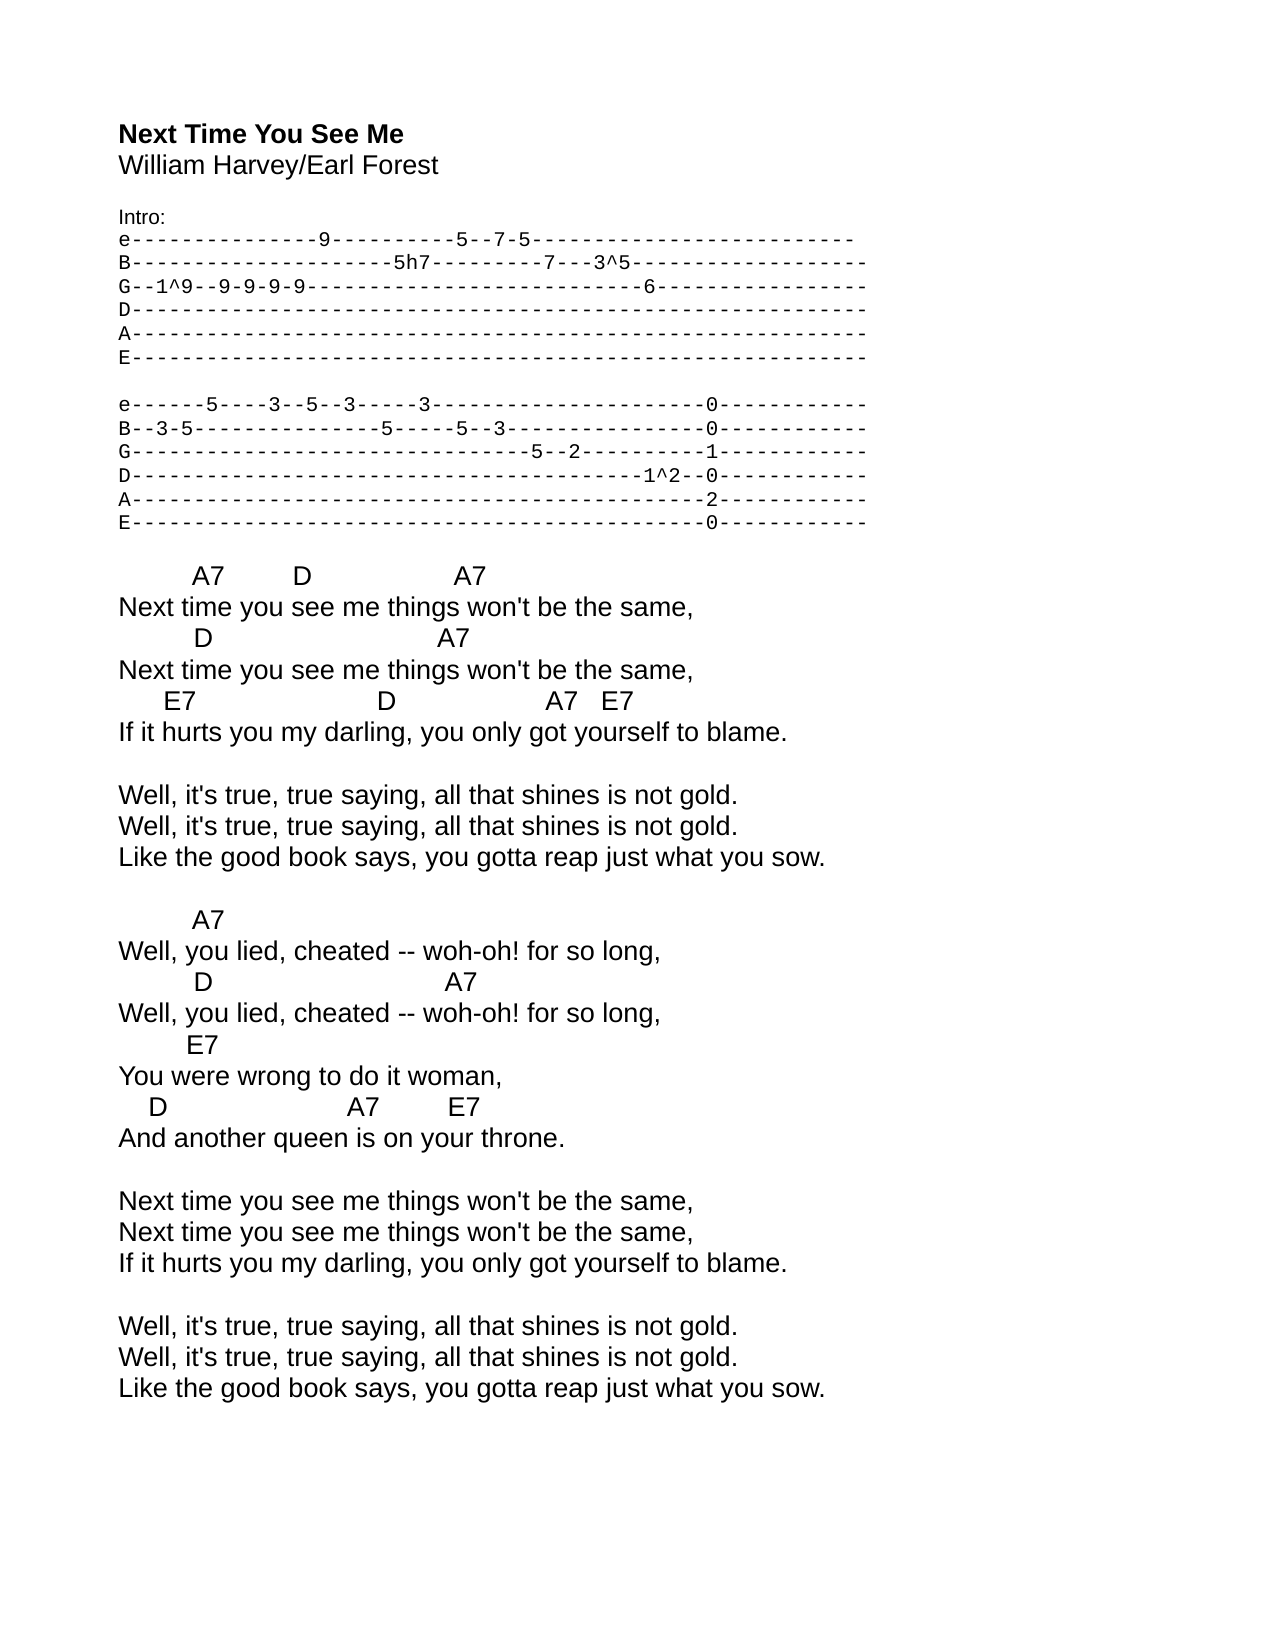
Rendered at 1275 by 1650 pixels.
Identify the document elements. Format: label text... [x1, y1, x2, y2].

text Intro: [118, 204, 1157, 228]
text B--3-5---------------5-----5--3----------------0------------ [118, 418, 1157, 441]
text E7 D A7 E7 [118, 685, 1157, 716]
text Like the good book says, you gotta reap just what you sow. [118, 841, 1157, 872]
text You were wrong to do it woman, [118, 1060, 1157, 1091]
text A----------------------------------------------2------------ [118, 489, 1157, 512]
text e------5----3--5--3-----3----------------------0------------ [118, 394, 1157, 418]
text Next time you see me things won't be the same, [118, 1216, 1157, 1247]
text D----------------------------------------------------------- [118, 299, 1157, 323]
text A7 D A7 [118, 560, 1157, 591]
text Well, it's true, true saying, all that shines is not gold. [118, 1310, 1157, 1341]
text Like the good book says, you gotta reap just what you sow. [118, 1372, 1157, 1404]
text Next time you see me things won't be the same, [118, 1185, 1157, 1216]
text E----------------------------------------------------------- [118, 347, 1157, 370]
text D-----------------------------------------1^2--0------------ [118, 465, 1157, 489]
text A----------------------------------------------------------- [118, 323, 1157, 347]
text D A7 [118, 622, 1157, 654]
text Next time you see me things won't be the same, [118, 591, 1157, 622]
text B---------------------5h7---------7---3^5------------------- [118, 252, 1157, 276]
text D A7 [118, 966, 1157, 997]
text Well, you lied, cheated -- woh-oh! for so long, [118, 997, 1157, 1029]
text William Harvey/Earl Forest [118, 149, 1157, 181]
text If it hurts you my darling, you only got yourself to blame. [118, 1247, 1157, 1279]
text E----------------------------------------------0------------ [118, 512, 1157, 536]
text G--1^9--9-9-9-9---------------------------6----------------- [118, 276, 1157, 299]
text G--------------------------------5--2----------1------------ [118, 441, 1157, 465]
text If it hurts you my darling, you only got yourself to blame. [118, 716, 1157, 747]
text e---------------9----------5--7-5-------------------------- [118, 228, 1157, 252]
text Next Time You See Me [118, 118, 1157, 149]
text Well, you lied, cheated -- woh-oh! for so long, [118, 935, 1157, 966]
text E7 [118, 1029, 1157, 1060]
text D A7 E7 [118, 1091, 1157, 1122]
text Next time you see me things won't be the same, [118, 654, 1157, 685]
text Well, it's true, true saying, all that shines is not gold. [118, 810, 1157, 841]
text Well, it's true, true saying, all that shines is not gold. [118, 1341, 1157, 1372]
text A7 [118, 904, 1157, 935]
text Well, it's true, true saying, all that shines is not gold. [118, 779, 1157, 810]
text And another queen is on your throne. [118, 1122, 1157, 1154]
